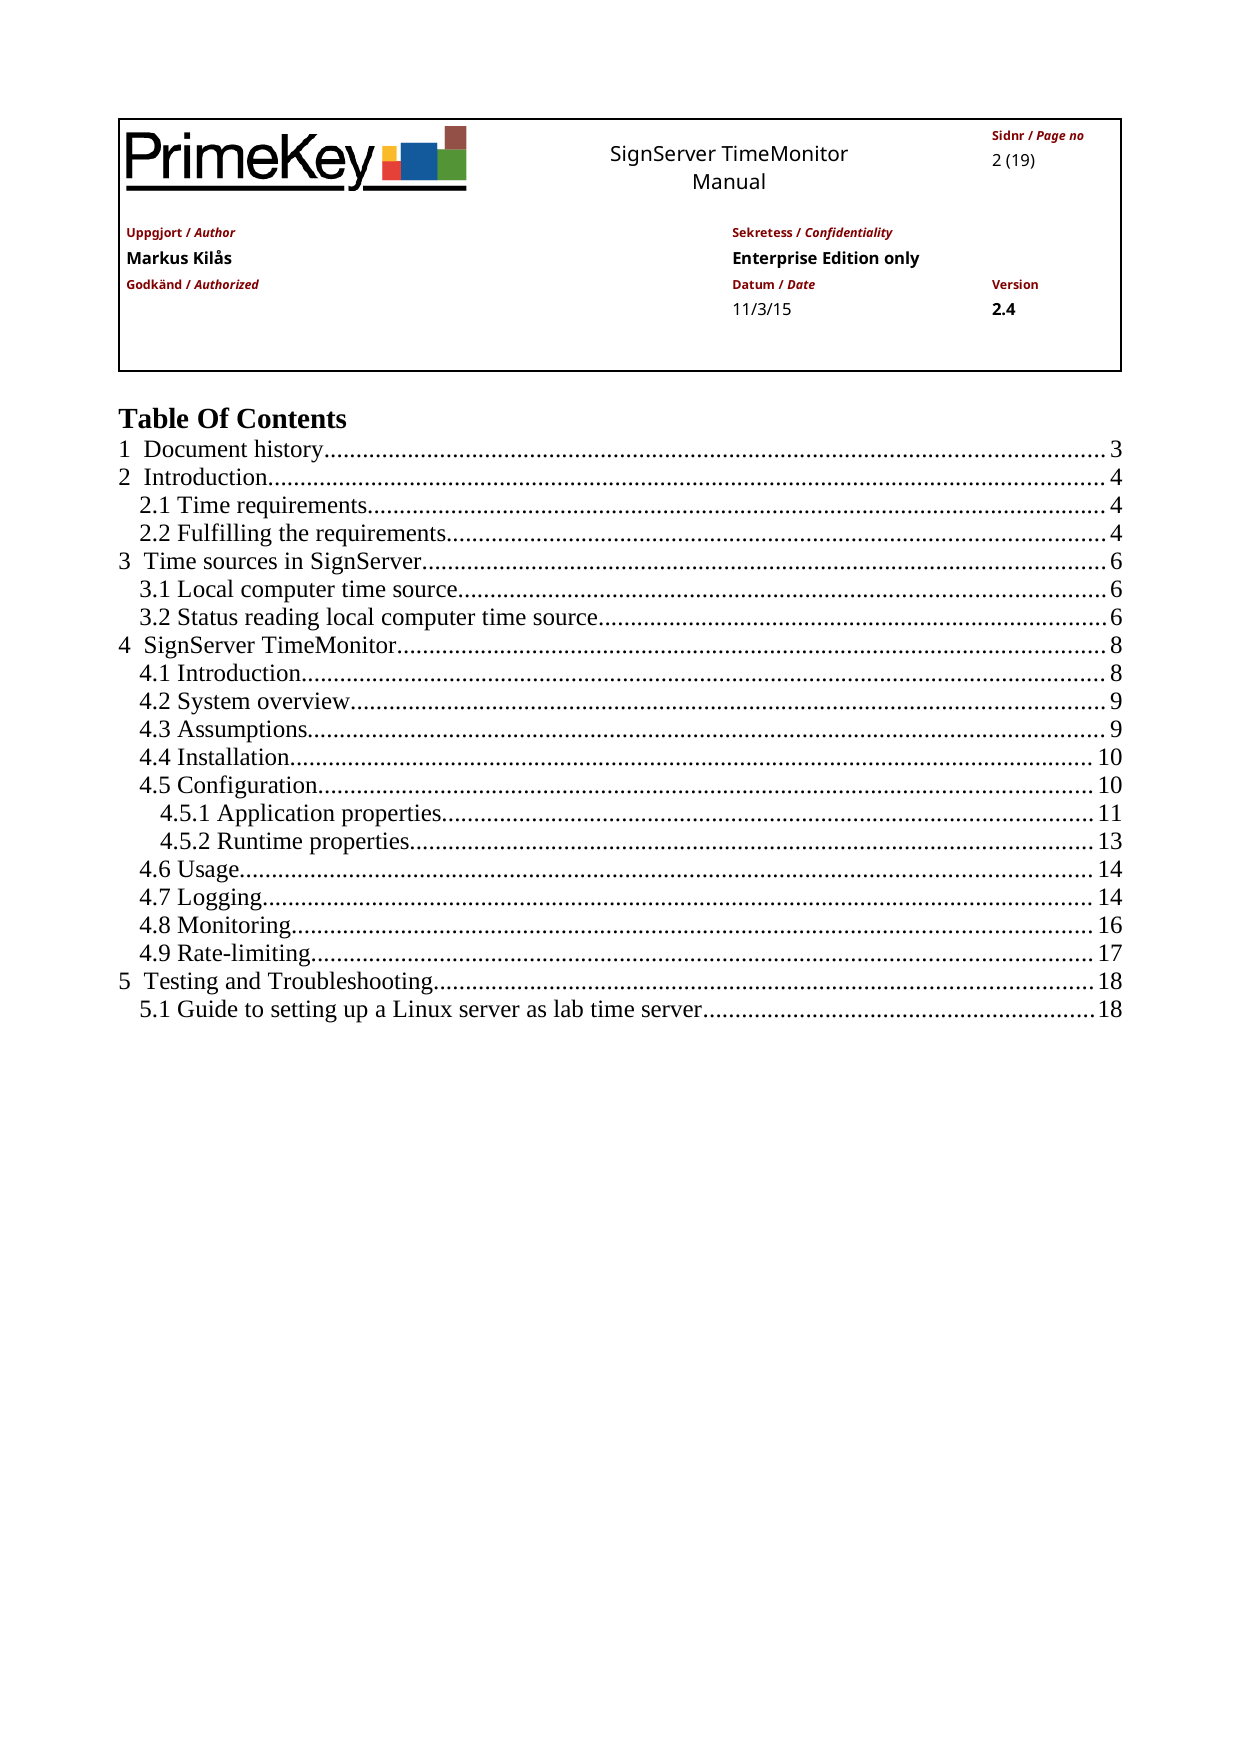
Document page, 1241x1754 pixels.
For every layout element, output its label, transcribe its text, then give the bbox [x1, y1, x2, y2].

text 4.1 Introduction 8 [139, 659, 1122, 687]
picture [126, 126, 467, 191]
text 2.2 Fulfilling the requirements 4 [139, 518, 1122, 547]
text 4.5 Configuration 10 [139, 771, 1122, 799]
text 1 Document history 3 [118, 434, 1122, 462]
text 3.2 Status reading local computer time source 6 [139, 603, 1122, 631]
text 4.5.1 Application properties 11 [160, 799, 1122, 827]
text 4.3 Assumptions 9 [139, 715, 1122, 743]
text 4.4 Installation 10 [139, 743, 1122, 771]
text 4.2 System overview 9 [139, 687, 1122, 715]
text 3.1 Local computer time source 6 [139, 574, 1122, 603]
text 4 SignServer TimeMonitor 8 [118, 631, 1122, 659]
text 2.1 Time requirements 4 [139, 491, 1122, 518]
text 2 Introduction 4 [118, 462, 1122, 491]
text 4.9 Rate-limiting 17 [139, 939, 1122, 967]
text 3 Time sources in SignServer 6 [118, 547, 1122, 574]
subtitle Table Of Contents [118, 402, 1122, 434]
text 4.5.2 Runtime properties 13 [160, 827, 1122, 855]
text 4.7 Logging 14 [139, 883, 1122, 911]
text 5 Testing and Troubleshooting 18 [118, 967, 1122, 995]
text 4.6 Usage 14 [139, 855, 1122, 883]
text 5.1 Guide to setting up a Linux server as lab time server 18 [139, 995, 1122, 1023]
text 4.8 Monitoring 16 [139, 911, 1122, 939]
